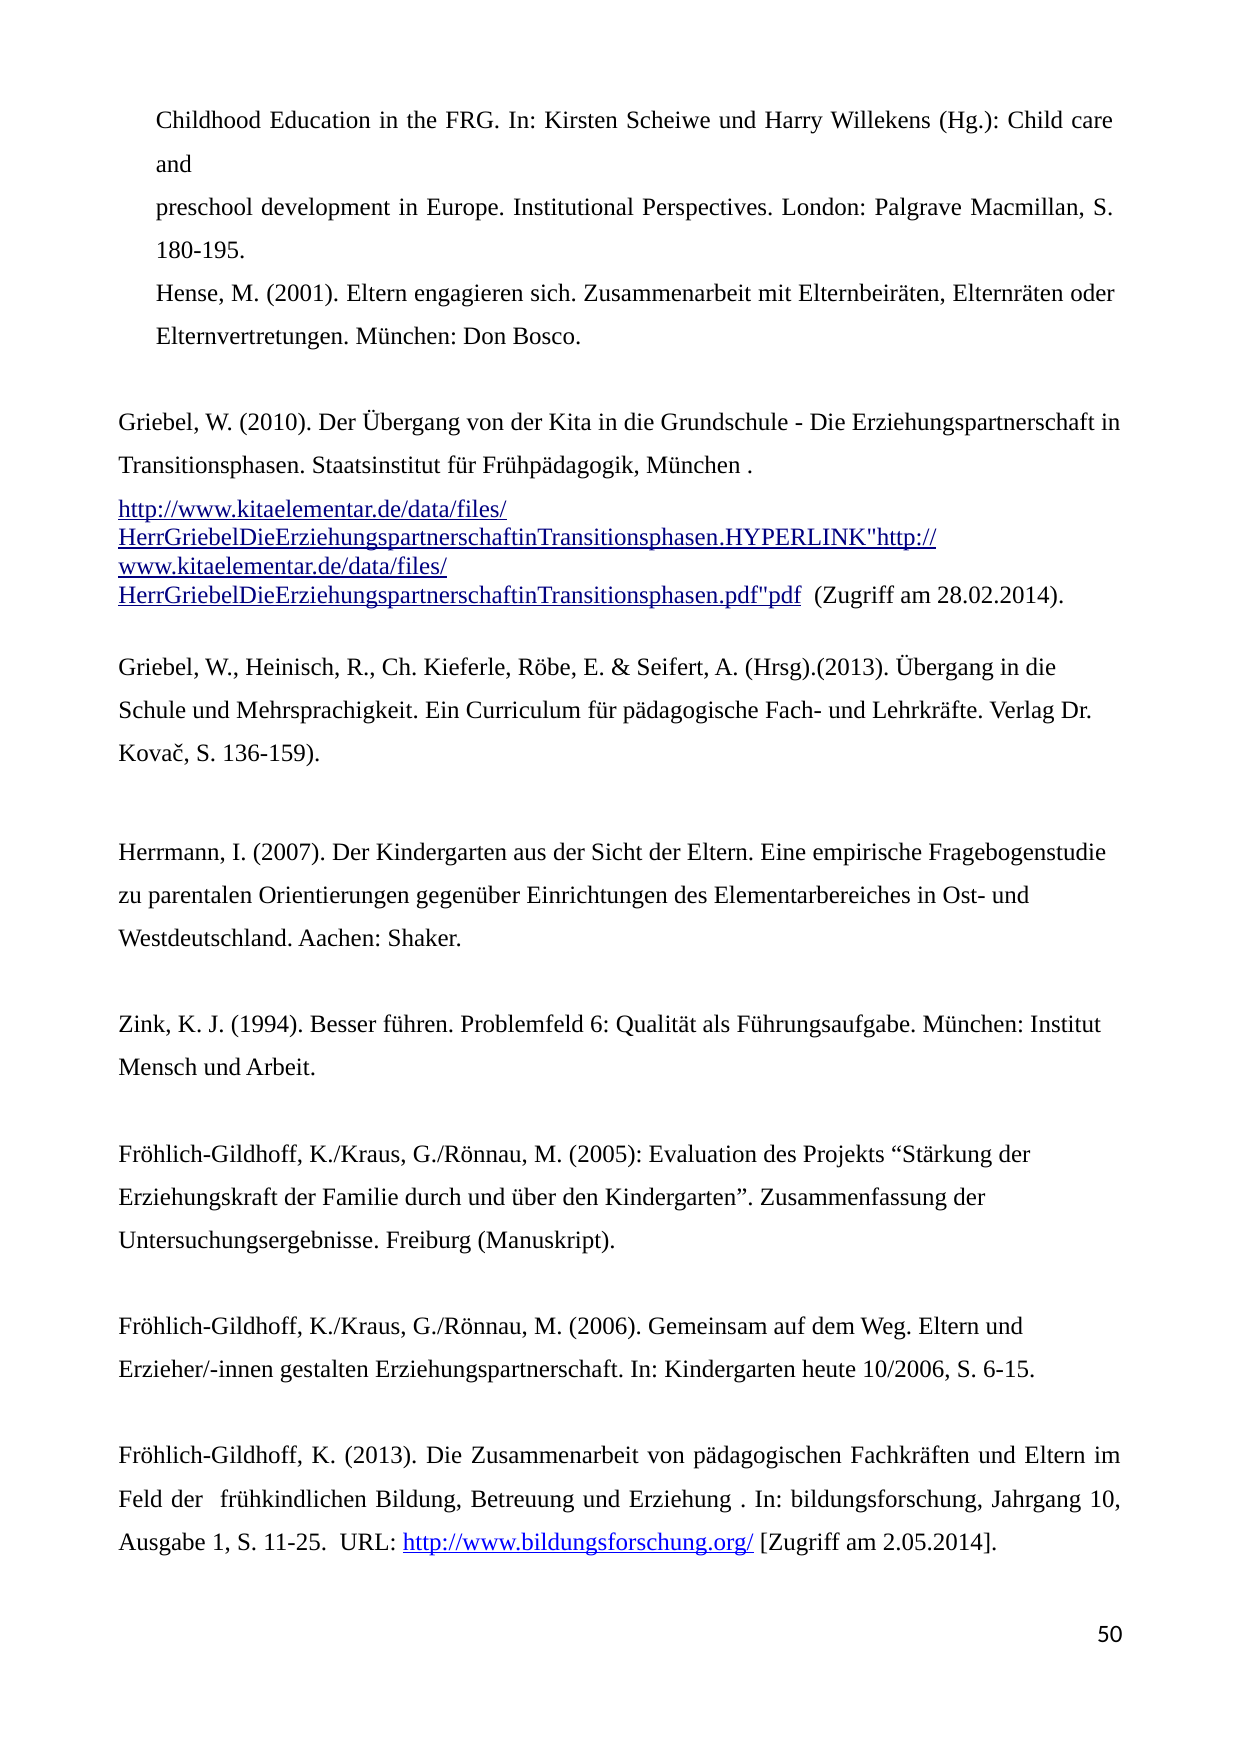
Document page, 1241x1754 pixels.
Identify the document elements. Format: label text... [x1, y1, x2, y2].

text Fröhlich-Gildhoff, K./Kraus, G./Rönnau, M. (2005): Evaluation des Projekts “Stärkung der Erziehungskraft der Familie durch und über den Kindergarten”. Zusammenfassung der Untersuchungsergebnisse. Freiburg (Manuskript). [118, 1139, 1122, 1254]
text http://www.kitaelementar.de/data/files/HerrGriebelDieErziehungspartnerschaftinTransitionsphasen.HYPERLINK"http://www.kitaelementar.de/data/files/HerrGriebelDieErziehungspartnerschaftinTransitionsphasen.pdf"pdf (Zugriff am 28.02.2014). [118, 494, 1122, 609]
text Zink, K. J. (1994). Besser führen. Problemfeld 6: Qualität als Führungsaufgabe. München: Institut Mensch und Arbeit. [118, 1009, 1122, 1081]
text Herrmann, I. (2007). Der Kindergarten aus der Sicht der Eltern. Eine empirische Fragebogenstudie zu parentalen Orientierungen gegenüber Einrichtungen des Elementarbereiches in Ost- und Westdeutschland. Aachen: Shaker. [118, 837, 1122, 952]
text preschool development in Europe. Institutional Perspectives. London: Palgrave Macmillan, S. 180-195. [81, 192, 1122, 264]
text Griebel, W. (2010). Der Übergang von der Kita in die Grundschule - Die Erziehungspartnerschaft in Transitionsphasen. Staatsinstitut für Frühpädagogik, München . [118, 407, 1122, 479]
text Griebel, W., Heinisch, R., Ch. Kieferle, Röbe, E. & Seifert, A. (Hrsg).(2013). Übergang in die Schule und Mehrsprachigkeit. Ein Curriculum für pädagogische Fach- und Lehrkräfte. Verlag Dr. Kovač, S. 136-159). [118, 652, 1122, 767]
text Fröhlich-Gildhoff, K./Kraus, G./Rönnau, M. (2006). Gemeinsam auf dem Weg. Eltern und Erzieher/-innen gestalten Erziehungspartnerschaft. In: Kindergarten heute 10/2006, S. 6-15. [118, 1311, 1122, 1383]
text Childhood Education in the FRG. In: Kirsten Scheiwe und Harry Willekens (Hg.): Child care and [81, 106, 1122, 177]
text Fröhlich-Gildhoff, K. (2013). Die Zusammenarbeit von pädagogischen Fachkräften und Eltern im Feld der frühkindlichen Bildung, Betreuung und Erziehung . In: bildungsforschung, Jahrgang 10, Ausgabe 1, S. 11-25. URL: http://www.bildungsforschung.org/ [Zugriff am 2.05.2014]. [118, 1441, 1122, 1556]
text Hense, M. (2001). Eltern engagieren sich. Zusammenarbeit mit Elternbeiräten, Elternräten oder Elternvertretungen. München: Don Bosco. [81, 278, 1122, 350]
